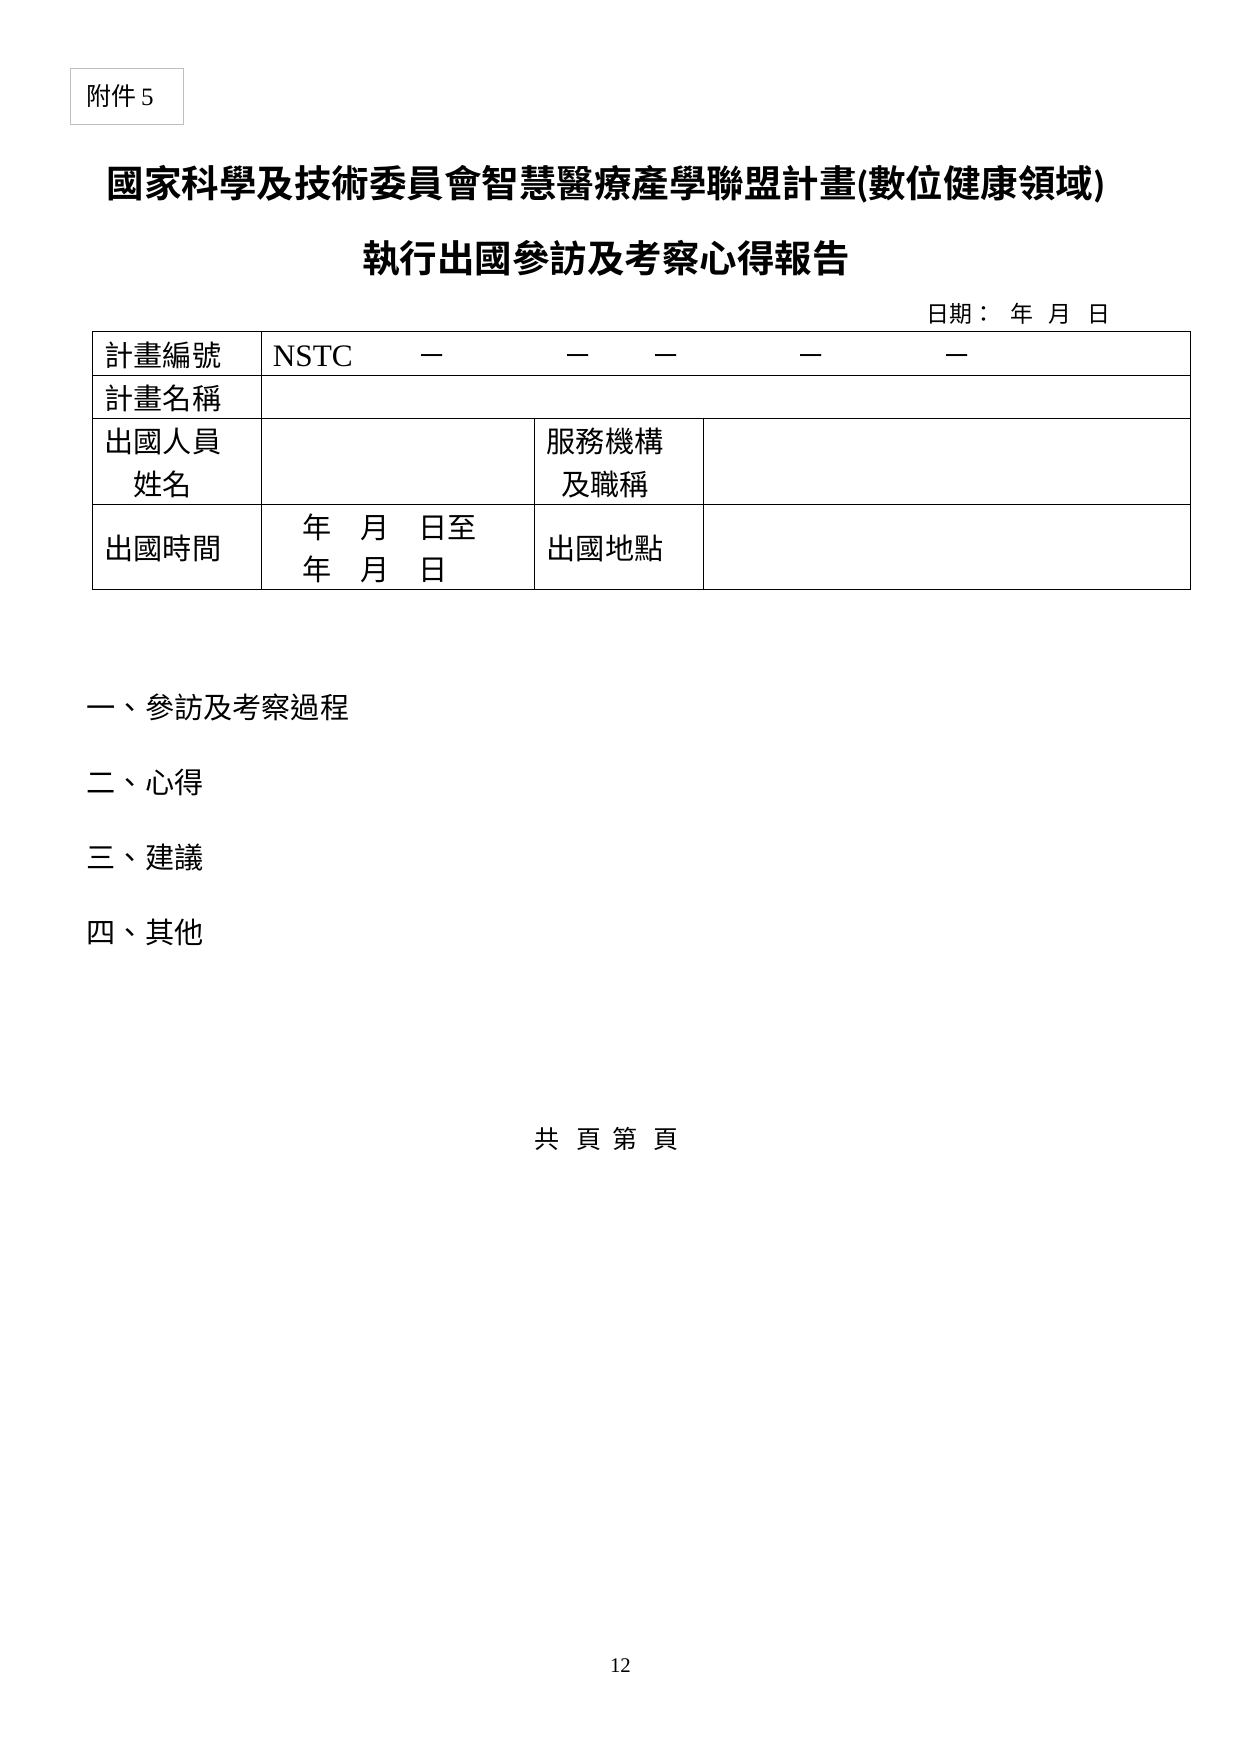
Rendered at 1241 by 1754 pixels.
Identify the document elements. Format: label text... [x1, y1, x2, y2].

table_cell [704, 505, 1190, 589]
table_cell 出國時間 [93, 505, 261, 589]
table_cell [262, 376, 1190, 418]
table_cell 出國地點 [535, 505, 703, 589]
text 一、參訪及考察過程 [86, 668, 1140, 743]
table_cell 服務機構及職稱 [535, 419, 703, 503]
table_cell [262, 419, 534, 503]
table_cell 計畫名稱 [93, 376, 261, 418]
table_header 計畫編號 [93, 332, 261, 374]
table_cell 年 月 日至 年 月 日 [262, 505, 534, 589]
text 國家科學及技術委員會智慧醫療產學聯盟計畫(數位健康領域) [71, 143, 1140, 218]
table_cell 出國人員姓名 [93, 419, 261, 503]
table_header NSTC － － － － － [262, 332, 1190, 374]
text 二、心得 [86, 743, 1140, 818]
text 日期： 年 月 日 [71, 293, 1140, 331]
text 三、建議 [86, 818, 1140, 893]
text 附件5 [86, 76, 168, 112]
text 執行出國參訪及考察心得報告 [71, 218, 1140, 293]
text 共 頁 第 頁 [71, 1118, 1169, 1156]
text 四、其他 [86, 893, 1140, 968]
table_cell [704, 419, 1190, 503]
